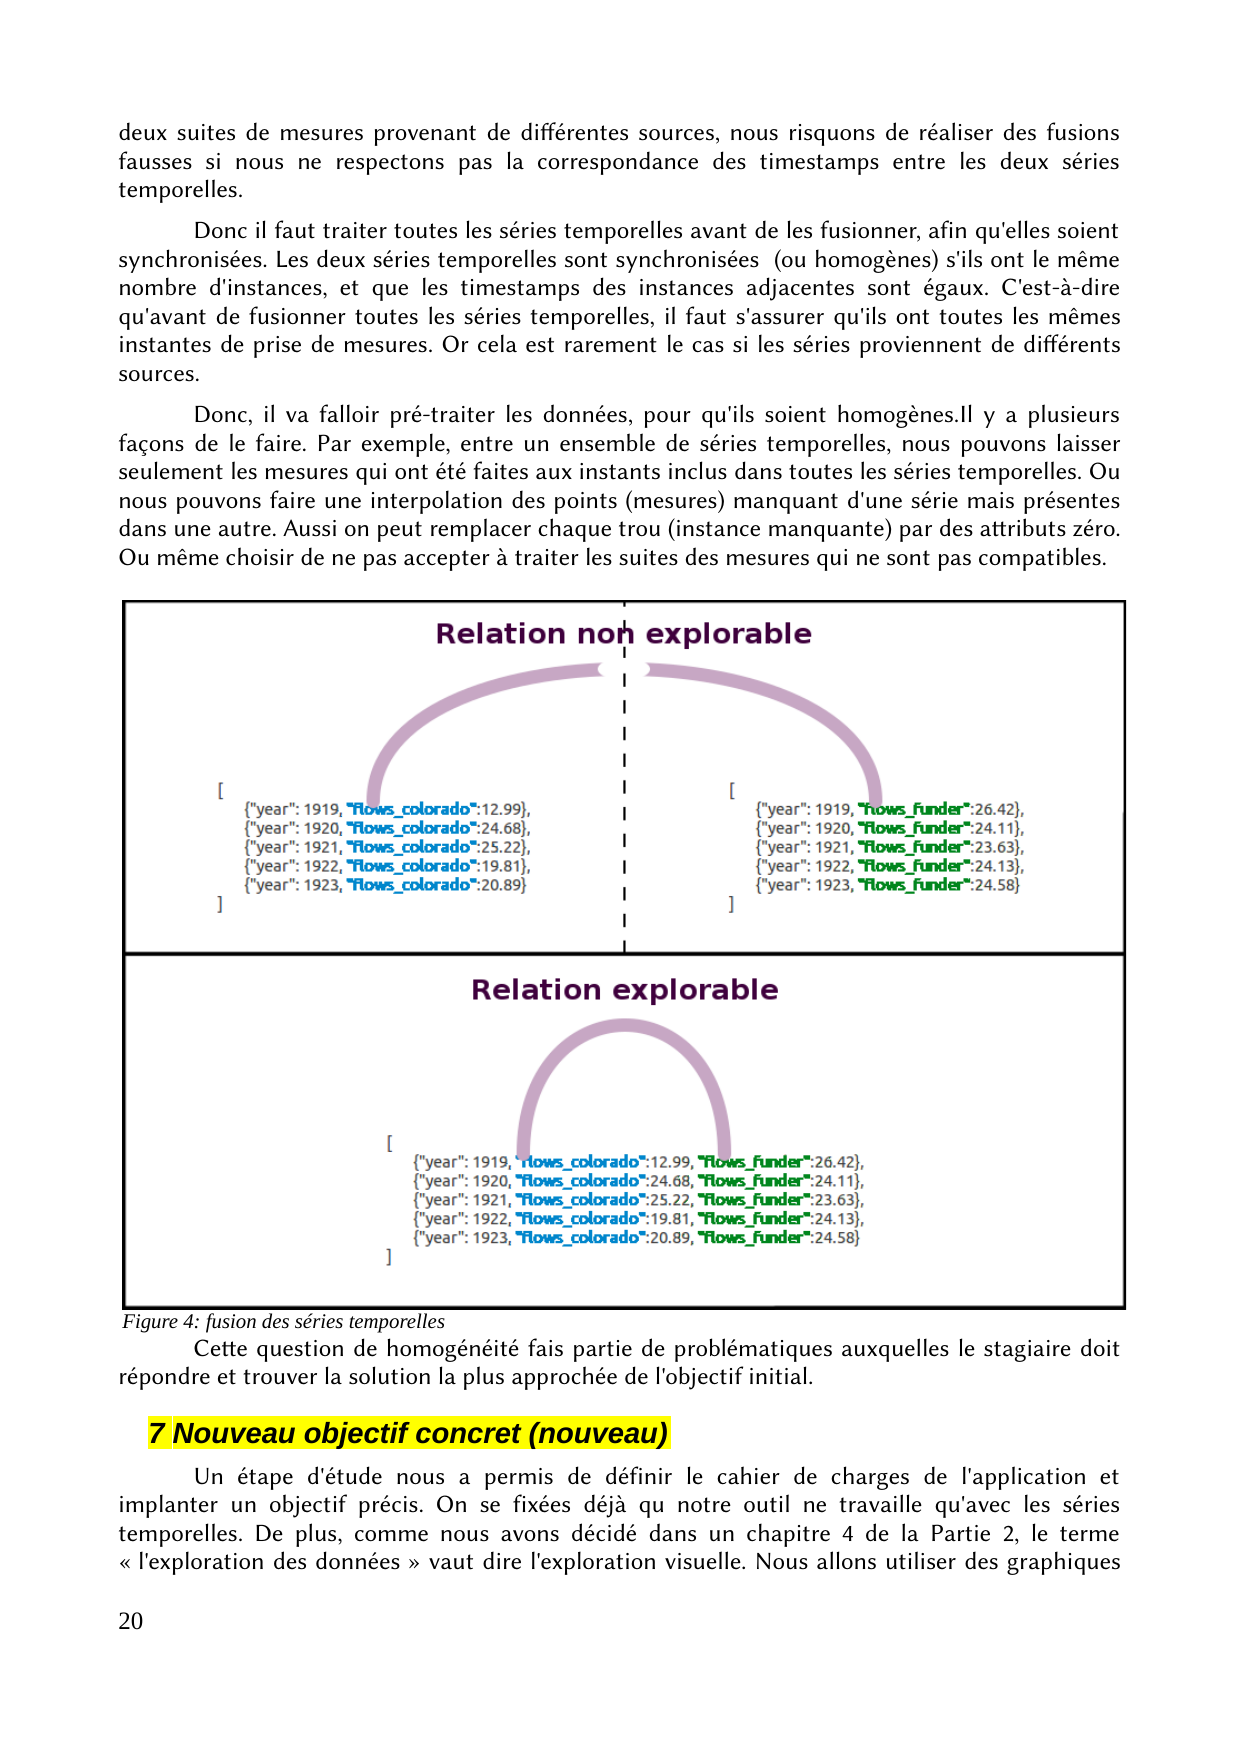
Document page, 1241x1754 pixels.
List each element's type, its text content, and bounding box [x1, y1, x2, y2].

text deux suites de mesures provenant de différentes sources, nous risquons de réaliser des fusions fausses si nous ne respectons pas la correspondance des timestamps entre les deux séries temporelles. [118, 118, 1122, 204]
text Un étape d'étude nous a permis de définir le cahier de charges de l'application et implanter un objectif précis. On se fixées déjà qu notre outil ne travaille qu'avec les séries temporelles. De plus, comme nous avons décidé dans un chapitre 4 de la Partie 2, le terme « l'exploration des données » vaut dire l'exploration visuelle. Nous allons utiliser des graphiques [118, 1462, 1122, 1576]
subtitle Nouveau objectif concret (nouveau) [118, 1416, 1122, 1449]
text Cette question de homogénéité fais partie de problématiques auxquelles le stagiaire doit répondre et trouver la solution la plus approchée de l'objectif initial. [118, 625, 1122, 1391]
picture [122, 600, 1127, 1310]
text Figure 4: fusion des séries temporelles [122, 1310, 1126, 1333]
text Donc il faut traiter toutes les séries temporelles avant de les fusionner, afin qu'elles soient synchronisées. Les deux séries temporelles sont synchronisées (ou homogènes) s'ils ont le même nombre d'instances, et que les timestamps des instances adjacentes sont égaux. C'est-à-dire qu'avant de fusionner toutes les séries temporelles, il faut s'assurer qu'ils ont toutes les mêmes instantes de prise de mesures. Or cela est rarement le cas si les séries proviennent de différents sources. [118, 216, 1122, 387]
text Donc, il va falloir pré-traiter les données, pour qu'ils soient homogènes.Il y a plusieurs façons de le faire. Par exemple, entre un ensemble de séries temporelles, nous pouvons laisser seulement les mesures qui ont été faites aux instants inclus dans toutes les séries temporelles. Ou nous pouvons faire une interpolation des points (mesures) manquant d'une série mais présentes dans une autre. Aussi on peut remplacer chaque trou (instance manquante) par des attributs zéro. Ou même choisir de ne pas accepter à traiter les suites des mesures qui ne sont pas compatibles. [118, 400, 1122, 571]
